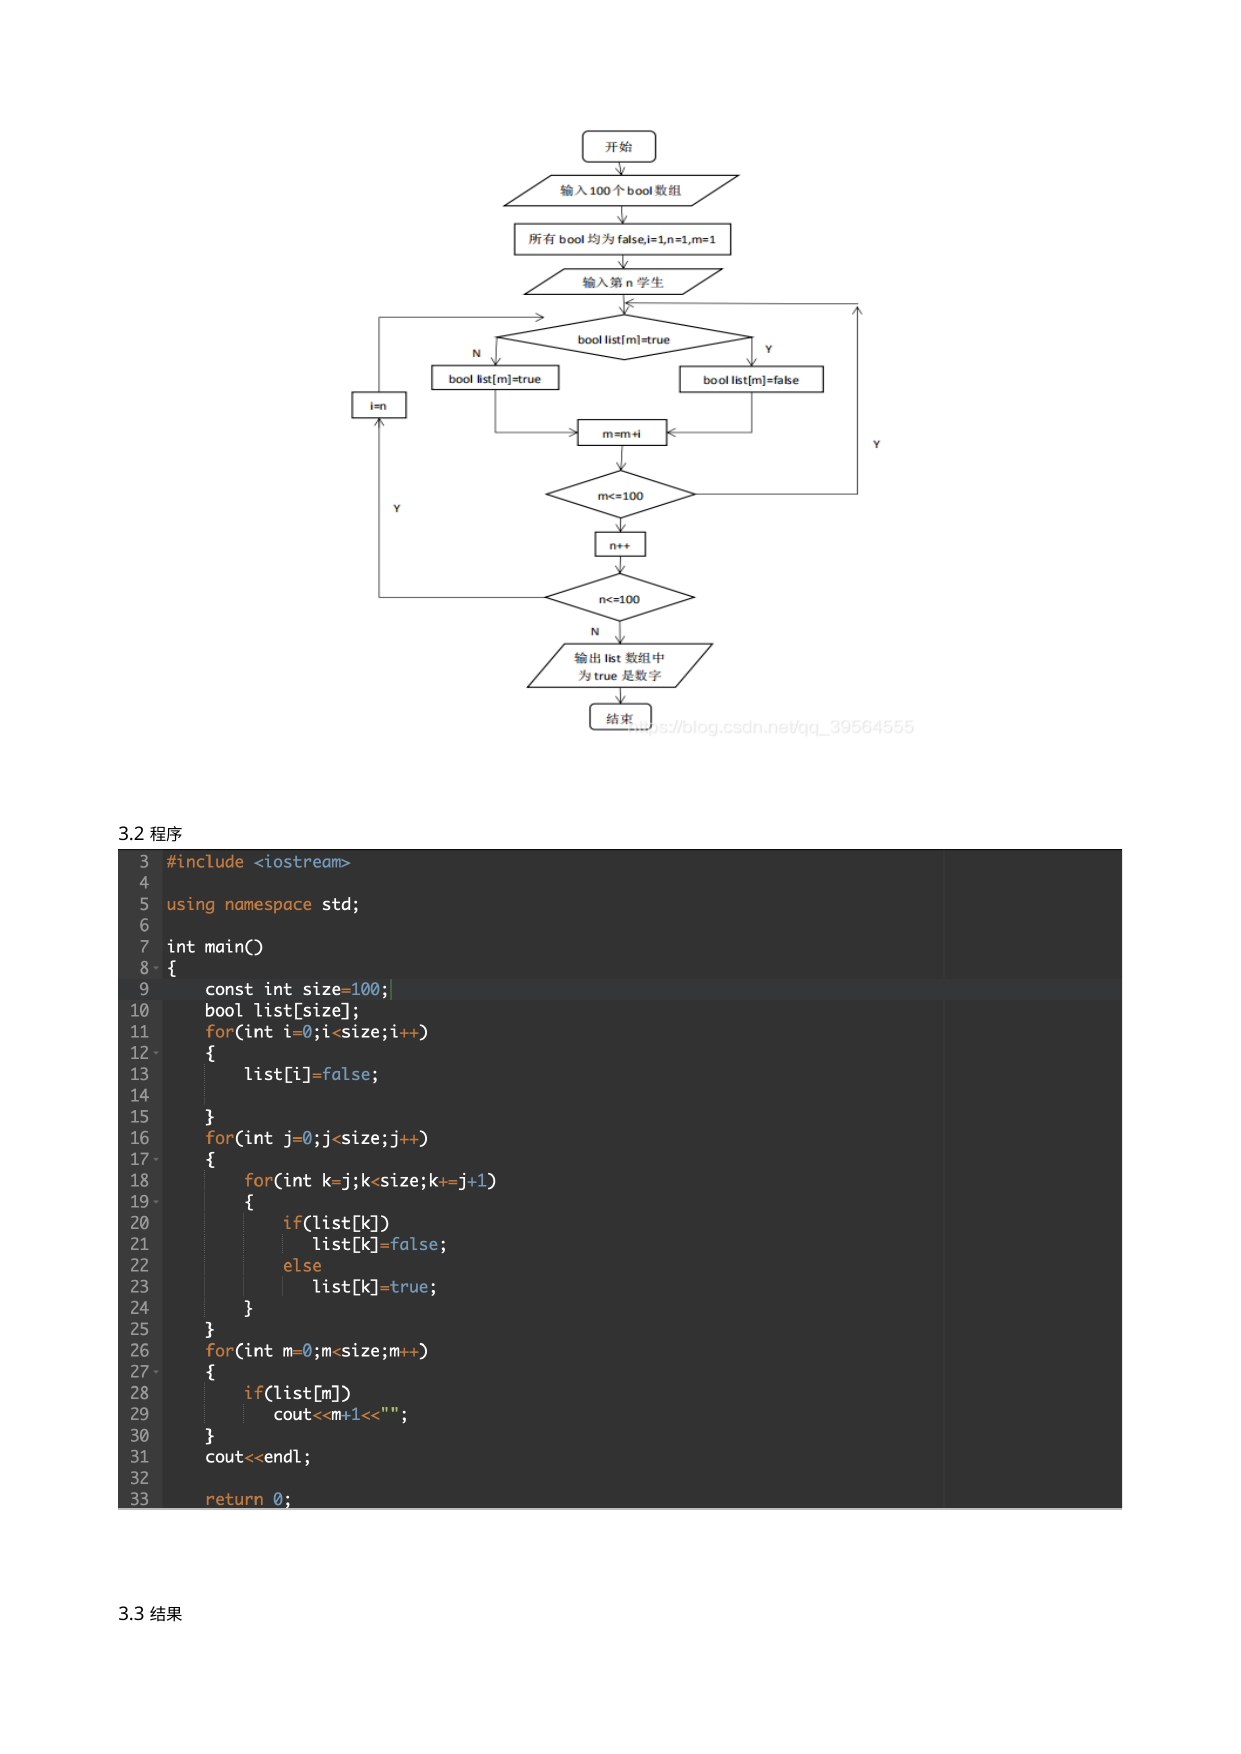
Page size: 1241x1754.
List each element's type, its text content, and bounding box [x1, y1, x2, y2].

picture [315, 116, 925, 746]
text 3.2 程序 [118, 820, 1122, 845]
picture [118, 849, 1123, 1510]
text 3.3 结果 [118, 1601, 1122, 1626]
